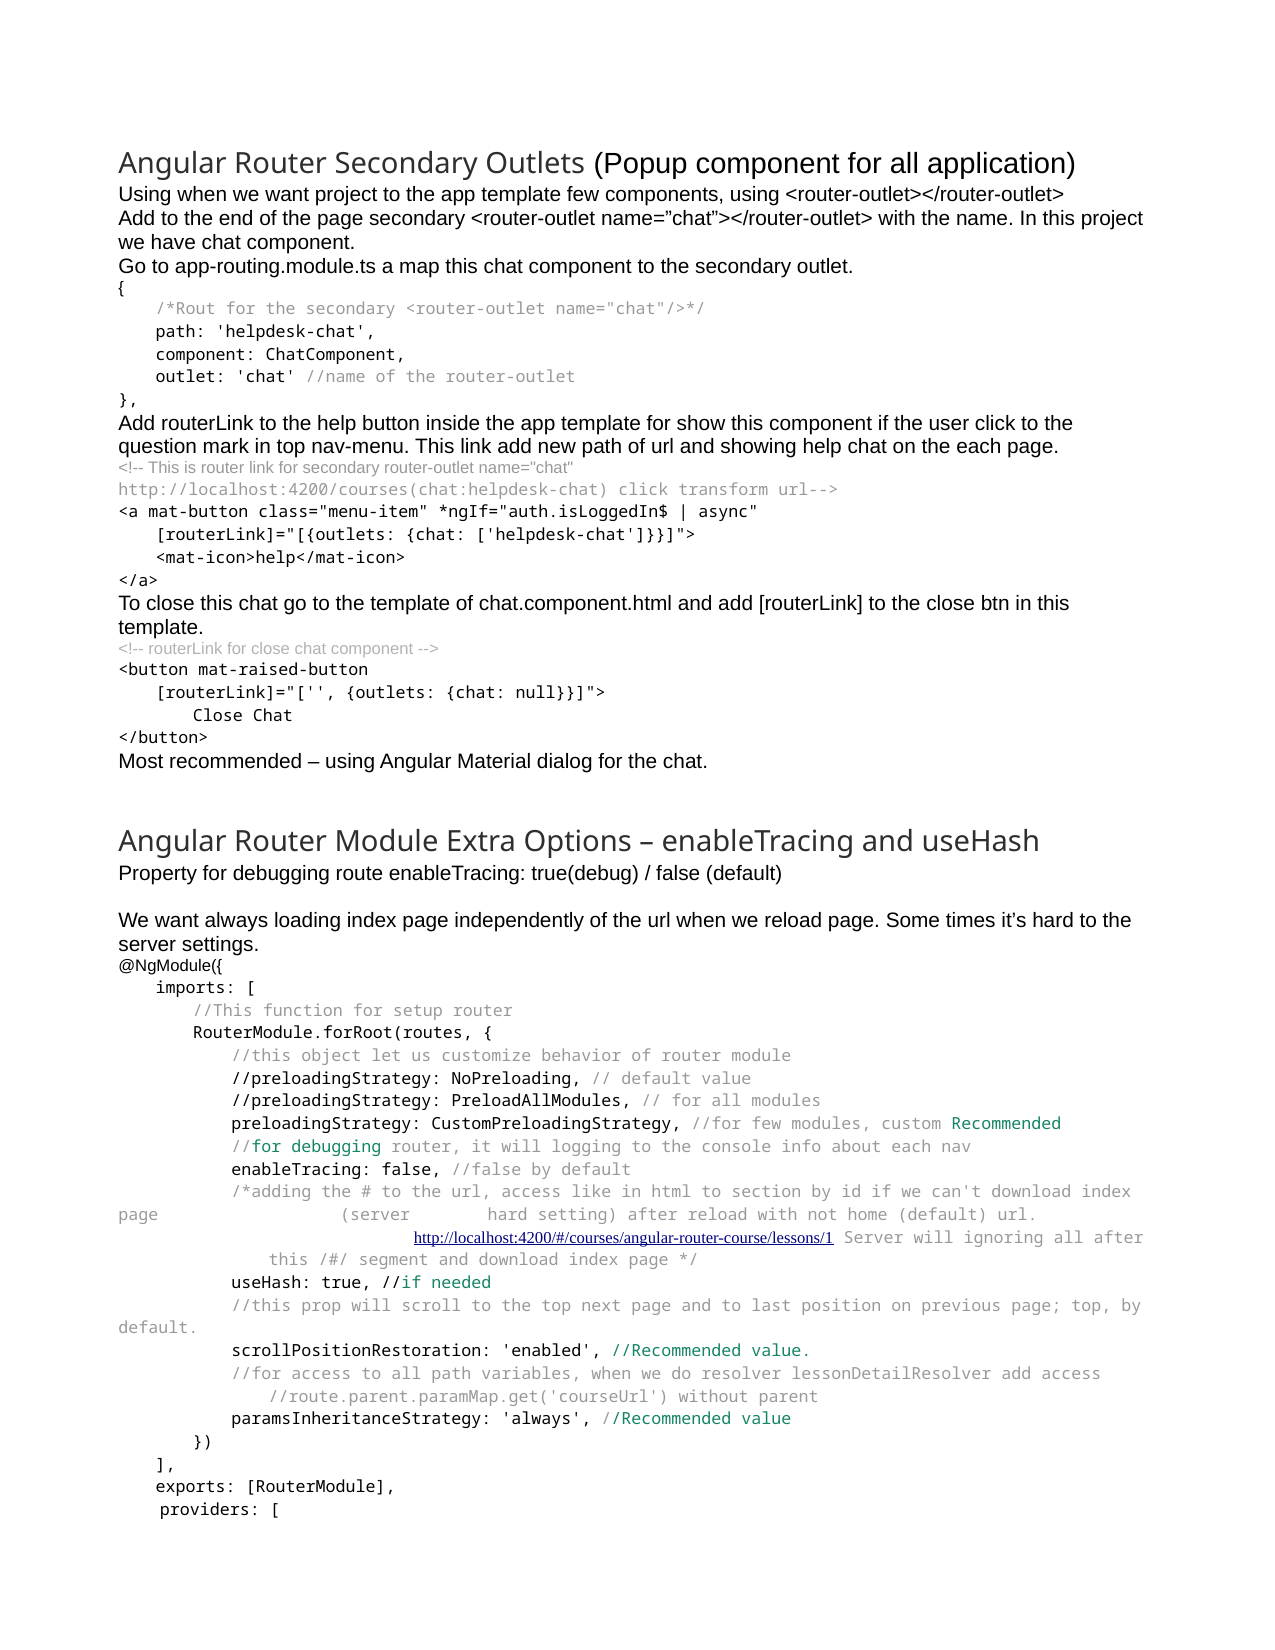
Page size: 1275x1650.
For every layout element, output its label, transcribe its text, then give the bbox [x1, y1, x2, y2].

text Add routerLink to the help button inside the app template for show this component if the user click to the question mark in top nav-menu. This link add new path of url and showing help chat on the each page. [118, 410, 1157, 458]
text //this prop will scroll to the top next page and to last position on previous page; top, by default. [118, 1293, 1157, 1339]
text <mat-icon>help</mat-icon> [118, 546, 1157, 568]
text Property for debugging route enableTracing: true(debug) / false (default) [118, 860, 1157, 884]
text path: 'helpdesk-chat', [118, 319, 1157, 342]
text Go to app-routing.module.ts a map this chat component to the secondary outlet. [118, 254, 1157, 278]
text [routerLink]="['', {outlets: {chat: null}}]"> [118, 681, 1157, 703]
text imports: [ [118, 975, 1157, 998]
text //This function for setup router [118, 998, 1157, 1021]
text ], [118, 1452, 1157, 1475]
text Angular Router Secondary Outlets (Popup component for all application) [118, 142, 1157, 182]
text { [118, 278, 1157, 297]
text Add to the end of the page secondary <router-outlet name=”chat”></router-outlet> with the name. In this project we have chat component. [118, 206, 1157, 254]
text <!-- This is router link for secondary router-outlet name="chat" [118, 458, 1157, 477]
text //for debugging router, it will logging to the console info about each nav [118, 1134, 1157, 1157]
text </button> [118, 726, 1157, 749]
text </a> [118, 568, 1157, 591]
text paramsInheritanceStrategy: 'always', //Recommended value [118, 1407, 1157, 1429]
text //preloadingStrategy: NoPreloading, // default value [118, 1066, 1157, 1089]
text <a mat-button class="menu-item" *ngIf="auth.isLoggedIn$ | async" [118, 500, 1157, 523]
text <button mat-raised-button [118, 658, 1157, 681]
text enableTracing: false, //false by default [118, 1157, 1157, 1180]
text //preloadingStrategy: PreloadAllModules, // for all modules [118, 1089, 1157, 1112]
text outlet: 'chat' //name of the router-outlet [118, 365, 1157, 388]
text http://localhost:4200/courses(chat:helpdesk-chat) click transform url--> [118, 477, 1157, 500]
text scrollPositionRestoration: 'enabled', //Recommended value. [118, 1339, 1157, 1361]
text Close Chat [118, 703, 1157, 726]
text RouterModule.forRoot(routes, { [118, 1021, 1157, 1043]
text //for access to all path variables, when we do resolver lessonDetailResolver add access //route.parent.paramMap.get('courseUrl') without parent [118, 1361, 1157, 1407]
text component: ChatComponent, [118, 342, 1157, 365]
text <!-- routerLink for close chat component --> [118, 639, 1157, 658]
text Most recommended – using Angular Material dialog for the chat. [118, 749, 1157, 773]
text Using when we want project to the app template few components, using <router-outlet></router-outlet> [118, 182, 1157, 206]
text useHash: true, //if needed [118, 1271, 1157, 1293]
text }, [118, 388, 1157, 410]
text @NgModule({ [118, 956, 1157, 975]
text We want always loading index page independently of the url when we reload page. Some times it’s hard to the server settings. [118, 908, 1157, 956]
text To close this chat go to the template of chat.component.html and add [routerLink] to the close btn in this template. [118, 591, 1157, 639]
text providers: [ [118, 1498, 1157, 1520]
text }) [118, 1429, 1157, 1452]
text /*Rout for the secondary <router-outlet name="chat"/>*/ [118, 297, 1157, 319]
text [routerLink]="[{outlets: {chat: ['helpdesk-chat']}}]"> [118, 523, 1157, 546]
text //this object let us customize behavior of router module [118, 1043, 1157, 1066]
text exports: [RouterModule], [118, 1475, 1157, 1498]
text /*adding the # to the url, access like in html to section by id if we can't download index page (server hard setting) after reload with not home (default) url. http://localhost:4200/#/courses/angular-router-course/lessons/1 Server will ignoring all after this /#/ segment and download index page */ [118, 1180, 1157, 1271]
text Angular Router Module Extra Options – enableTracing and useHash [118, 821, 1157, 860]
text preloadingStrategy: CustomPreloadingStrategy, //for few modules, custom Recommended [118, 1112, 1157, 1134]
